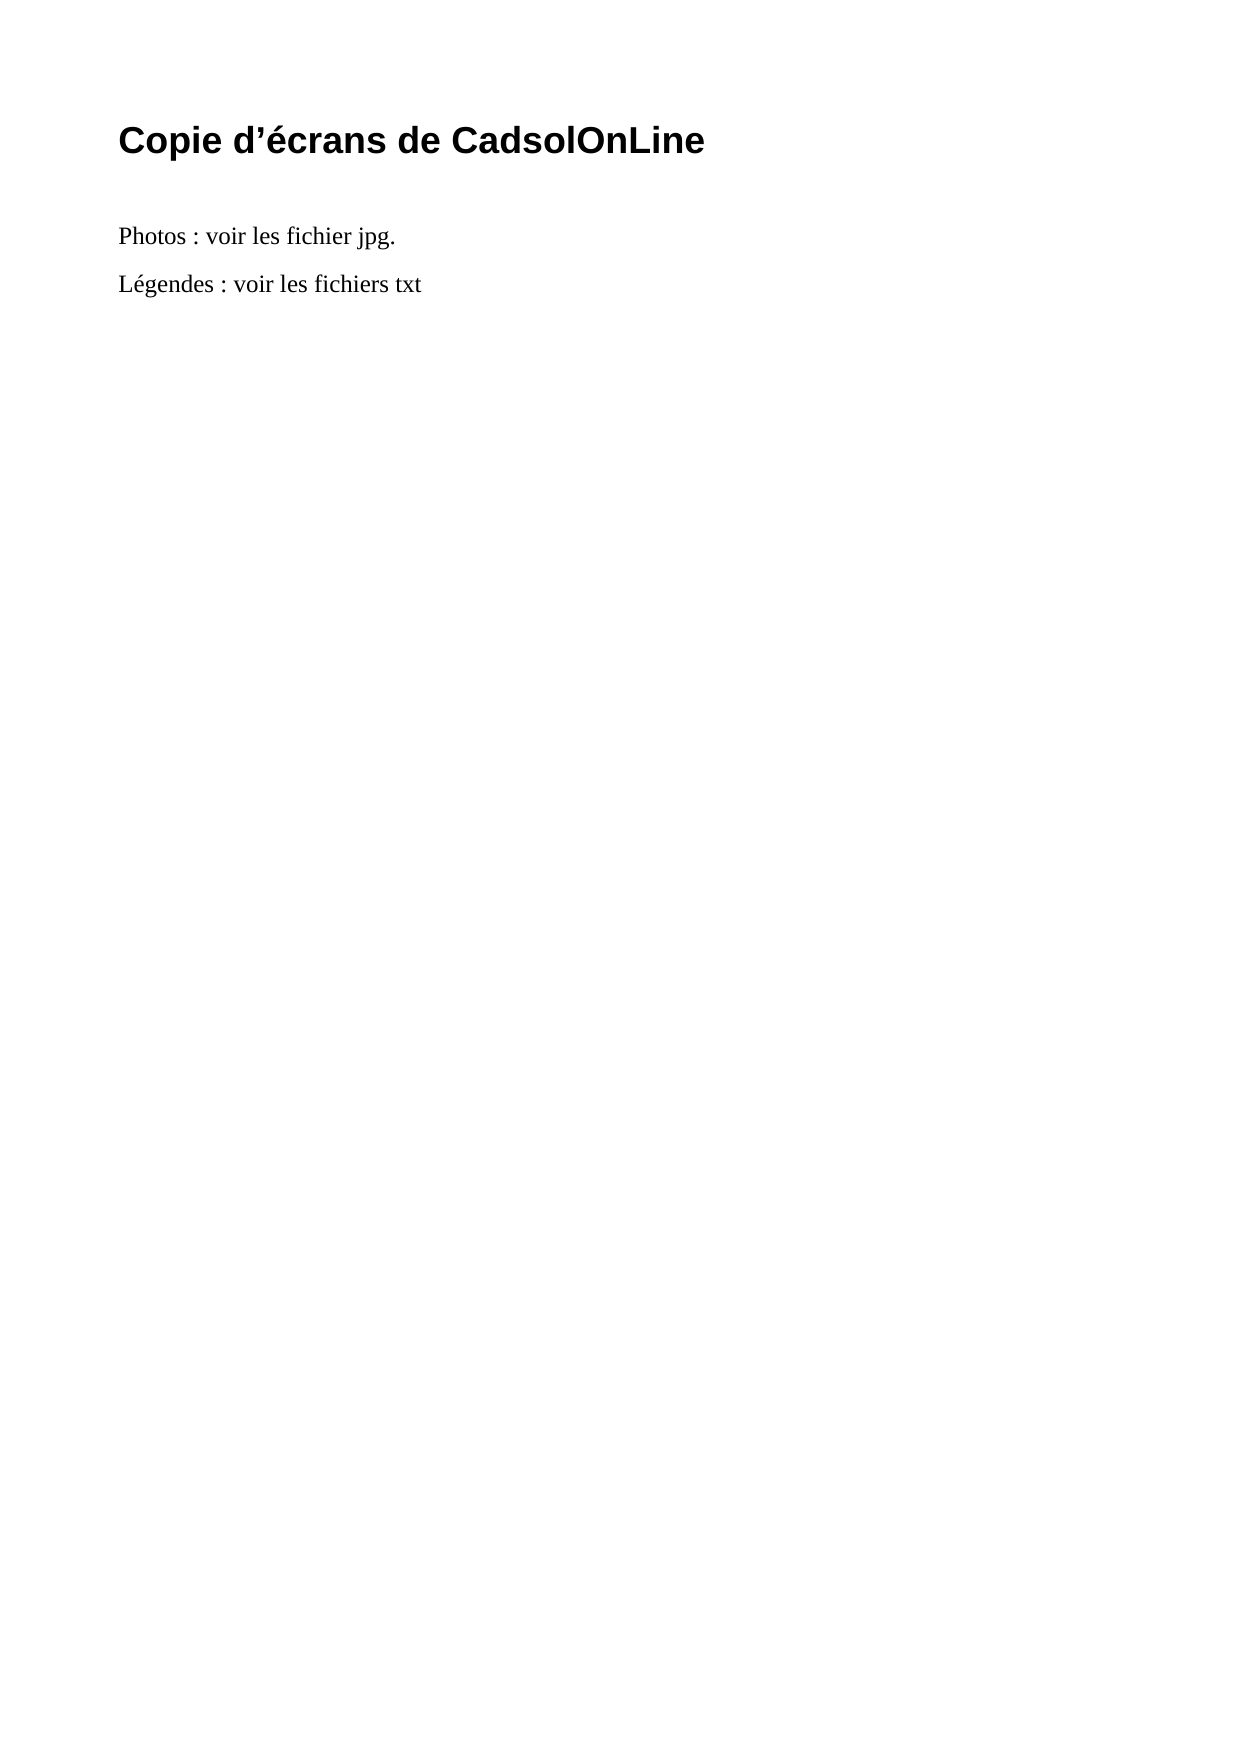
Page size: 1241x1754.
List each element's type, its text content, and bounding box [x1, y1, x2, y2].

text Légendes : voir les fichiers txt [118, 269, 1122, 298]
text Photos : voir les fichier jpg. [118, 221, 1122, 250]
subtitle Copie d’écrans de CadsolOnLine [118, 118, 1122, 161]
